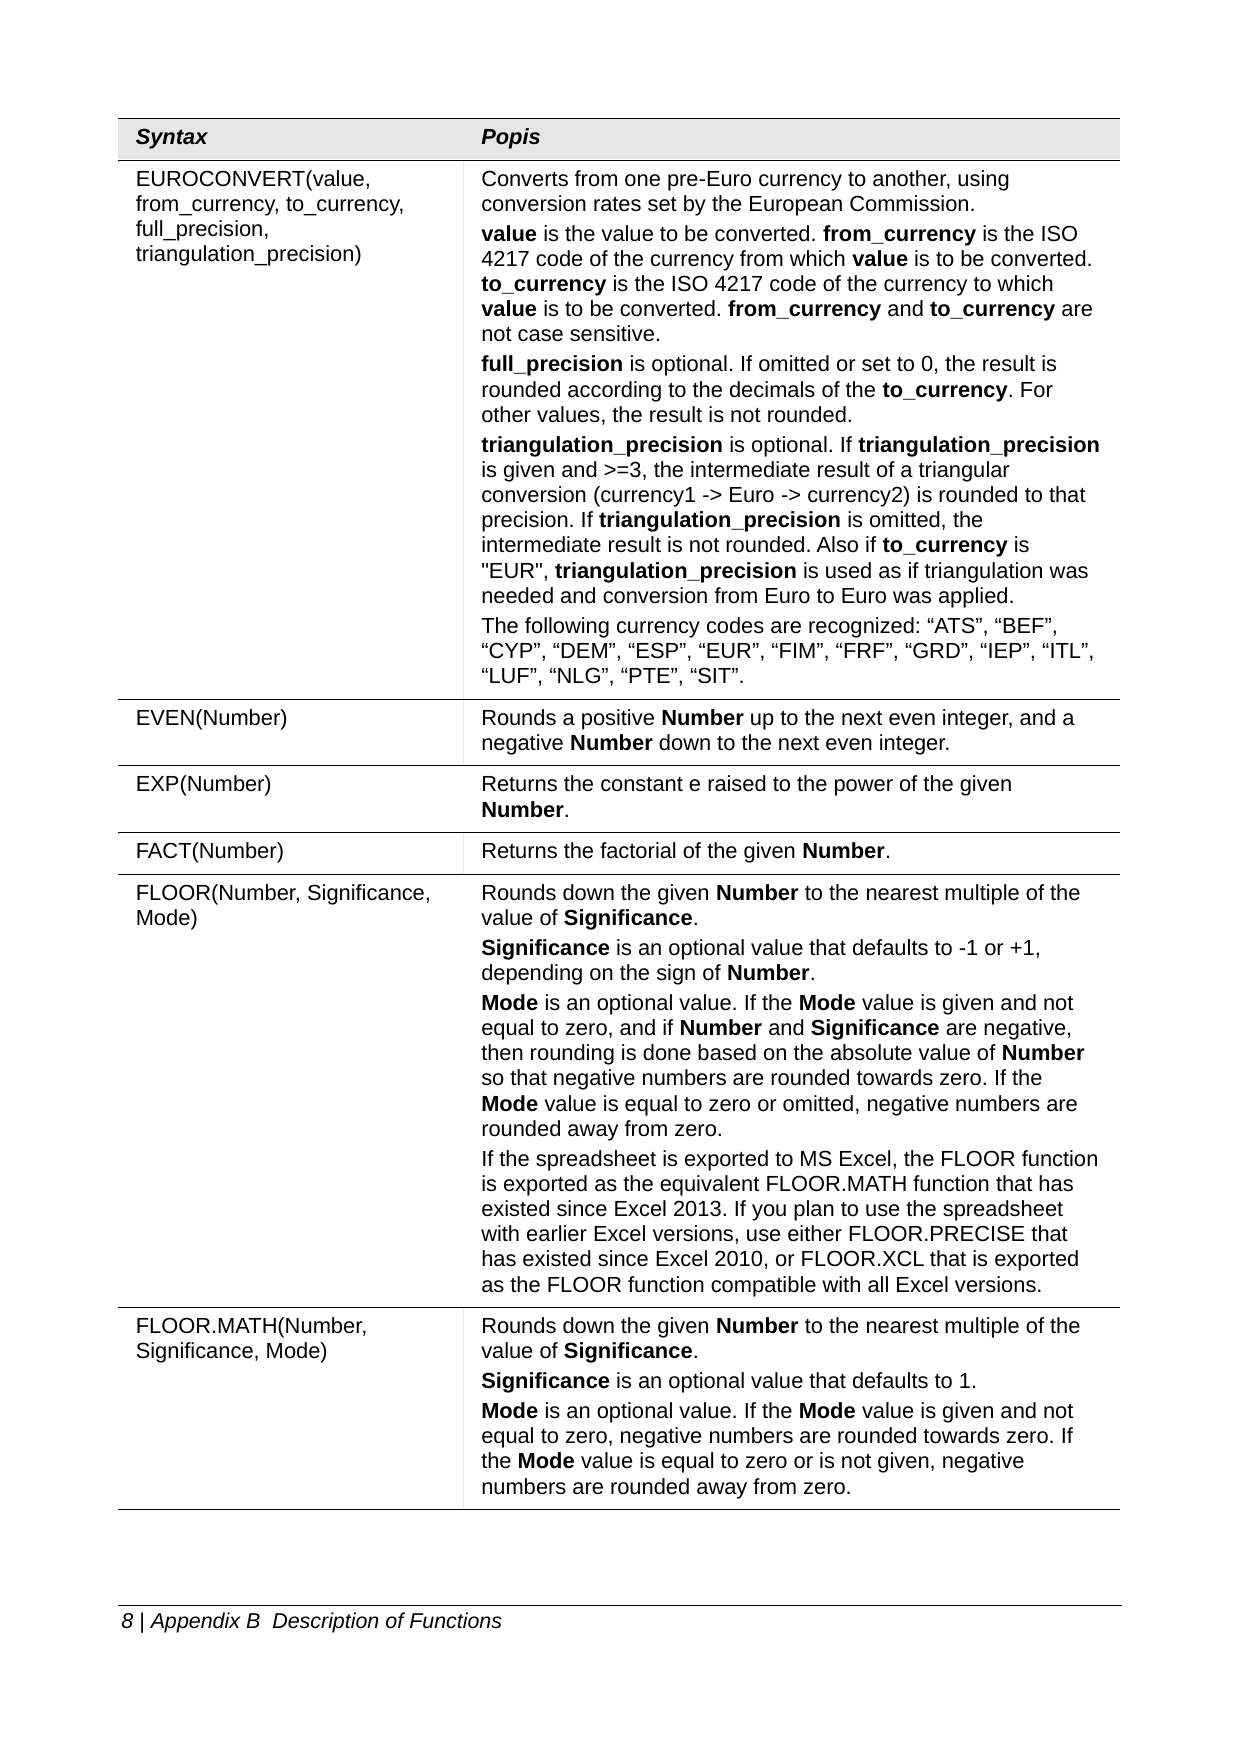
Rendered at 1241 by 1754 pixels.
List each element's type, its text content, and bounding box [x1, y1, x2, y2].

table_header Popis [464, 119, 1120, 159]
table_cell FLOOR(Number, Significance, Mode) [118, 875, 463, 1307]
table_cell Rounds a positive Number up to the next even integer, and a negative Number down to the next even integer. [464, 700, 1120, 765]
table_cell EXP(Number) [118, 766, 463, 832]
table_cell Returns the factorial of the given Number. [464, 833, 1120, 873]
table_cell EUROCONVERT(value, from_currency, to_currency, full_precision, triangulation_precision) [118, 161, 463, 699]
table_cell Rounds down the given Number to the nearest multiple of the value of Significance. Significance is an optional value that defaults to -1 or +1, depending on the sign of Number. Mode is an optional value. If the Mode value is given and not equal to zero, and if Number and Significance are negative, then rounding is done based on the absolute value of Number so that negative numbers are rounded towards zero. If the Mode value is equal to zero or omitted, negative numbers are rounded away from zero. If the spreadsheet is exported to MS Excel, the FLOOR function is exported as the equivalent FLOOR.MATH function that has existed since Excel 2013. If you plan to use the spreadsheet with earlier Excel versions, use either FLOOR.PRECISE that has existed since Excel 2010, or FLOOR.XCL that is exported as the FLOOR function compatible with all Excel versions. [464, 875, 1120, 1307]
table_cell EVEN(Number) [118, 700, 463, 765]
table_cell Returns the constant e raised to the power of the given Number. [464, 766, 1120, 832]
table_cell FLOOR.MATH(Number, Significance, Mode) [118, 1308, 463, 1509]
table_cell Converts from one pre-Euro currency to another, using conversion rates set by the European Commission. value is the value to be converted. from_currency is the ISO 4217 code of the currency from which value is to be converted. to_currency is the ISO 4217 code of the currency to which value is to be converted. from_currency and to_currency are not case sensitive. full_precision is optional. If omitted or set to 0, the result is rounded according to the decimals of the to_currency. For other values, the result is not rounded. triangulation_precision is optional. If triangulation_precision is given and >=3, the intermediate result of a triangular conversion (currency1 -> Euro -> currency2) is rounded to that precision. If triangulation_precision is omitted, the intermediate result is not rounded. Also if to_currency is "EUR", triangulation_precision is used as if triangulation was needed and conversion from Euro to Euro was applied. The following currency codes are recognized: “ATS”, “BEF”, “CYP”, “DEM”, “ESP”, “EUR”, “FIM”, “FRF”, “GRD”, “IEP”, “ITL”, “LUF”, “NLG”, “PTE”, “SIT”. [464, 161, 1120, 699]
table_header Syntax [118, 119, 463, 159]
table_cell FACT(Number) [118, 833, 463, 873]
table_cell Rounds down the given Number to the nearest multiple of the value of Significance. Significance is an optional value that defaults to 1. Mode is an optional value. If the Mode value is given and not equal to zero, negative numbers are rounded towards zero. If the Mode value is equal to zero or is not given, negative numbers are rounded away from zero. [464, 1308, 1120, 1509]
